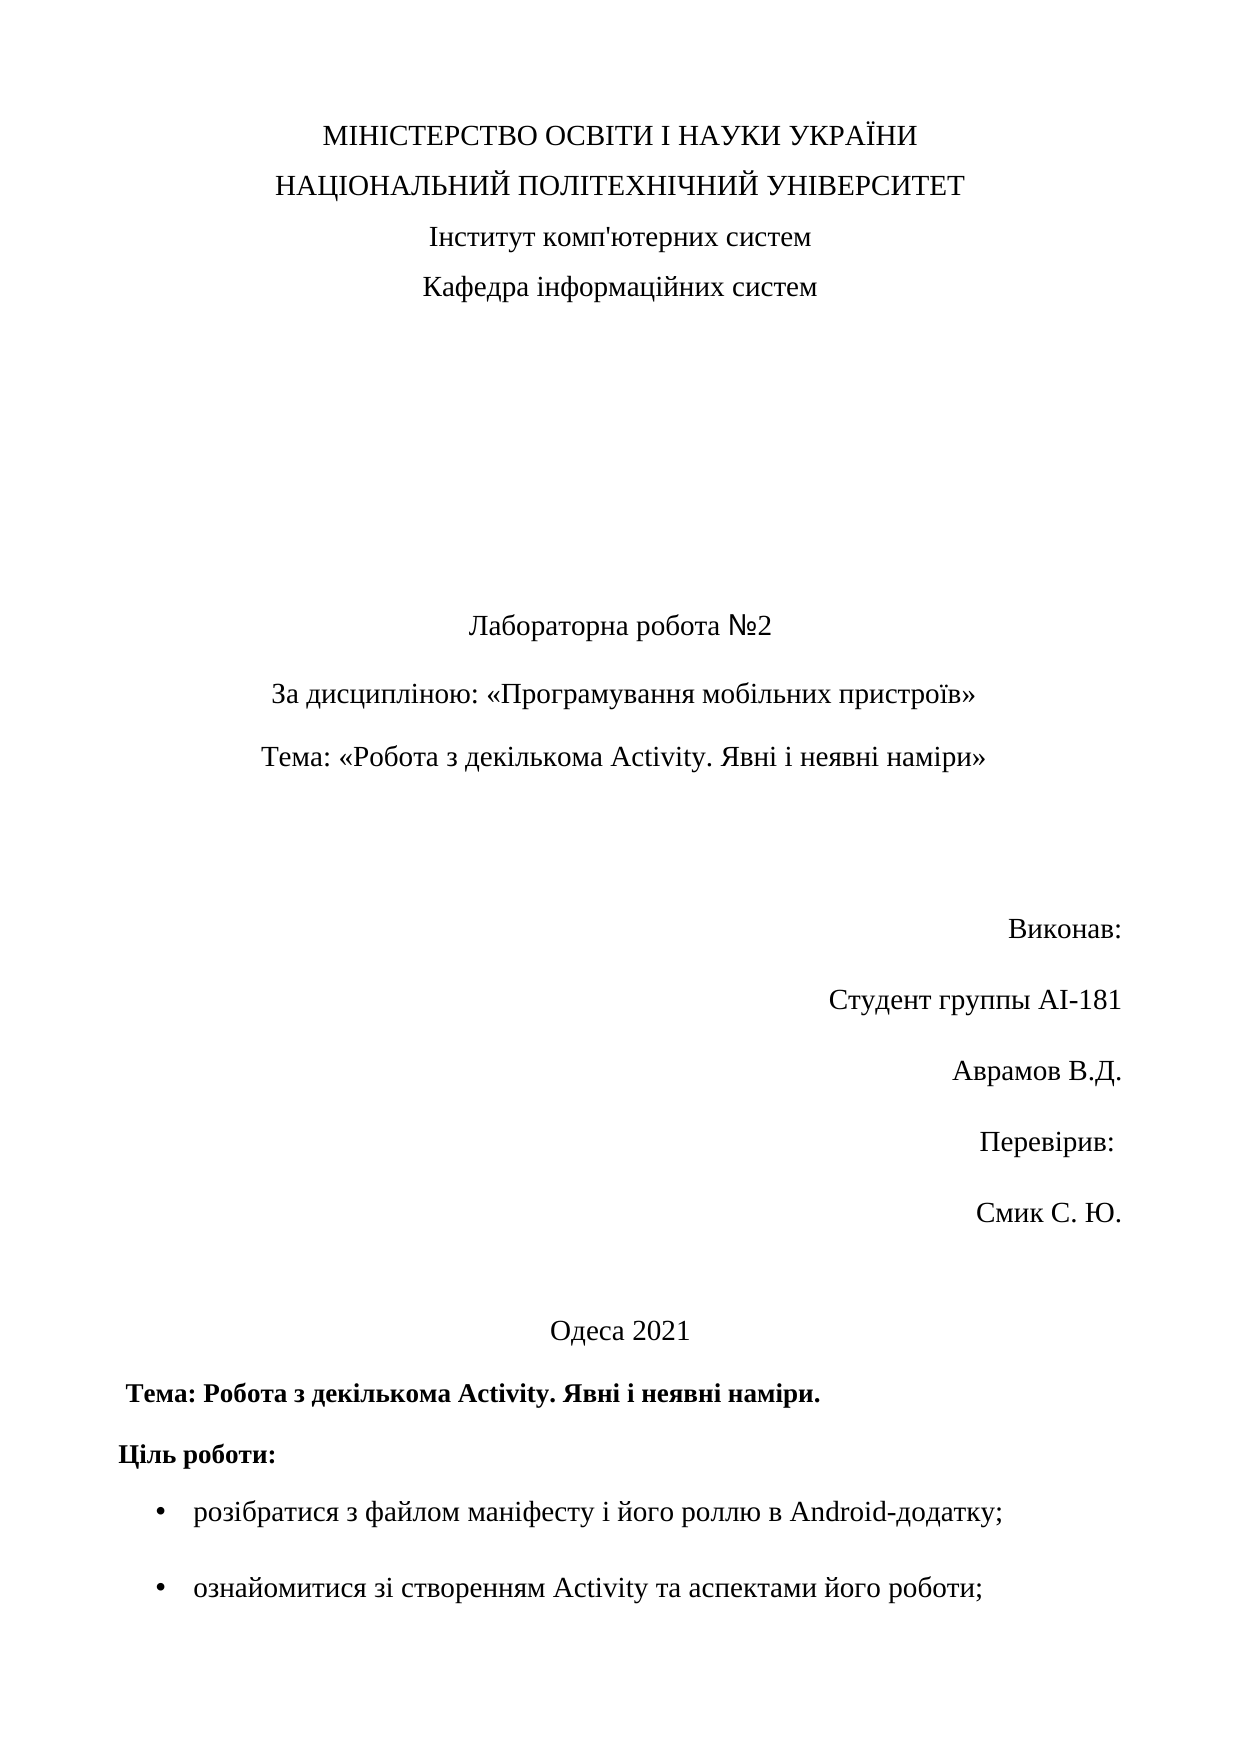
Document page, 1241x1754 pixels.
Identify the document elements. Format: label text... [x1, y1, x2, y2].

text Ціль роботи: [118, 1438, 1122, 1469]
text Студент группы АІ-181 [118, 982, 1122, 1016]
text Тема: «Робота з декількома Activity. Явні і неявні наміри» [118, 739, 1122, 773]
text Кафедра інформаційних систем [118, 269, 1122, 303]
list ознайомитися зі створенням Activity та аспектами його роботи; [156, 1570, 1122, 1603]
text Перевірив: [118, 1124, 1122, 1158]
text За дисципліною: «Програмування мобільних пристроїв» [118, 676, 1122, 710]
text Аврамов В.Д. [118, 1053, 1122, 1087]
list розібратися з файлом маніфесту і його роллю в Android-додатку; [156, 1494, 1122, 1528]
text Тема: Робота з декількома Activity. Явні і неявні наміри. [118, 1376, 1122, 1409]
text Смик С. Ю. [118, 1195, 1122, 1229]
text Виконав: [118, 911, 1122, 944]
text МІНІСТЕРСТВО ОСВІТИ І НАУКИ УКРАЇНИ [118, 118, 1122, 152]
text Одеса 2021 [118, 1313, 1122, 1346]
text НАЦІОНАЛЬНИЙ ПОЛІТЕХНІЧНИЙ УНІВЕРСИТЕТ [118, 168, 1122, 202]
text Інститут комп'ютерних систем [118, 219, 1122, 252]
text Лабораторна робота №2 [118, 604, 1122, 644]
